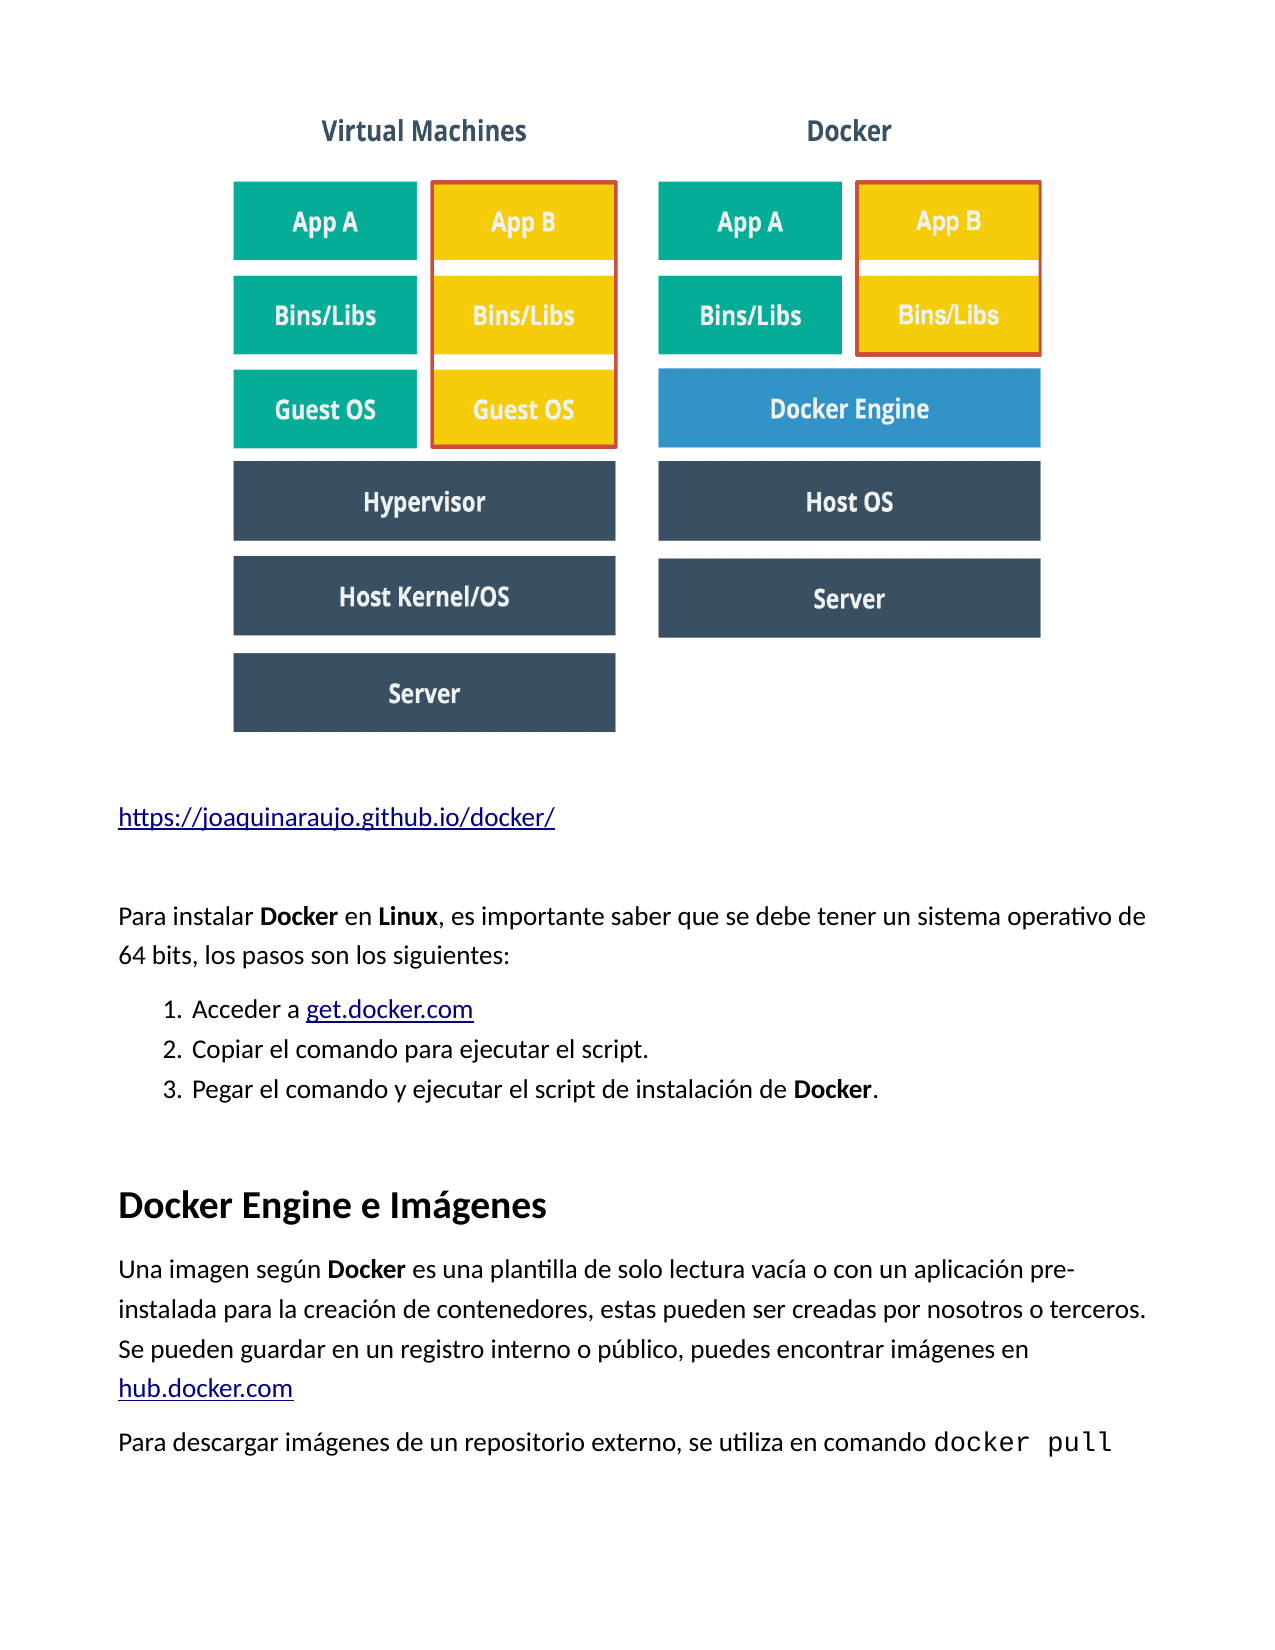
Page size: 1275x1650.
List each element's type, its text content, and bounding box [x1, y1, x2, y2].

text Para instalar Docker en Linux, es importante saber que se debe tener un sistema operativo de 64 bits, los pasos son los siguientes: [118, 899, 1157, 972]
picture [233, 118, 1042, 734]
text https://joaquinaraujo.github.io/docker/ [118, 800, 1157, 833]
list Copiar el comando para ejecutar el script. [162, 1032, 1157, 1065]
text Para descargar imágenes de un repositorio externo, se utiliza en comando docker pull [118, 1426, 1157, 1460]
list Pegar el comando y ejecutar el script de instalación de Docker. [162, 1072, 1157, 1105]
text Docker Engine e Imágenes [118, 1180, 1157, 1228]
list Acceder a get.docker.com [162, 993, 1157, 1026]
text Una imagen según Docker es una plantilla de solo lectura vacía o con un aplicación pre-instalada para la creación de contenedores, estas pueden ser creadas por nosotros o terceros. Se pueden guardar en un registro interno o público, puedes encontrar imágenes en hub.docker.com [118, 1253, 1157, 1404]
